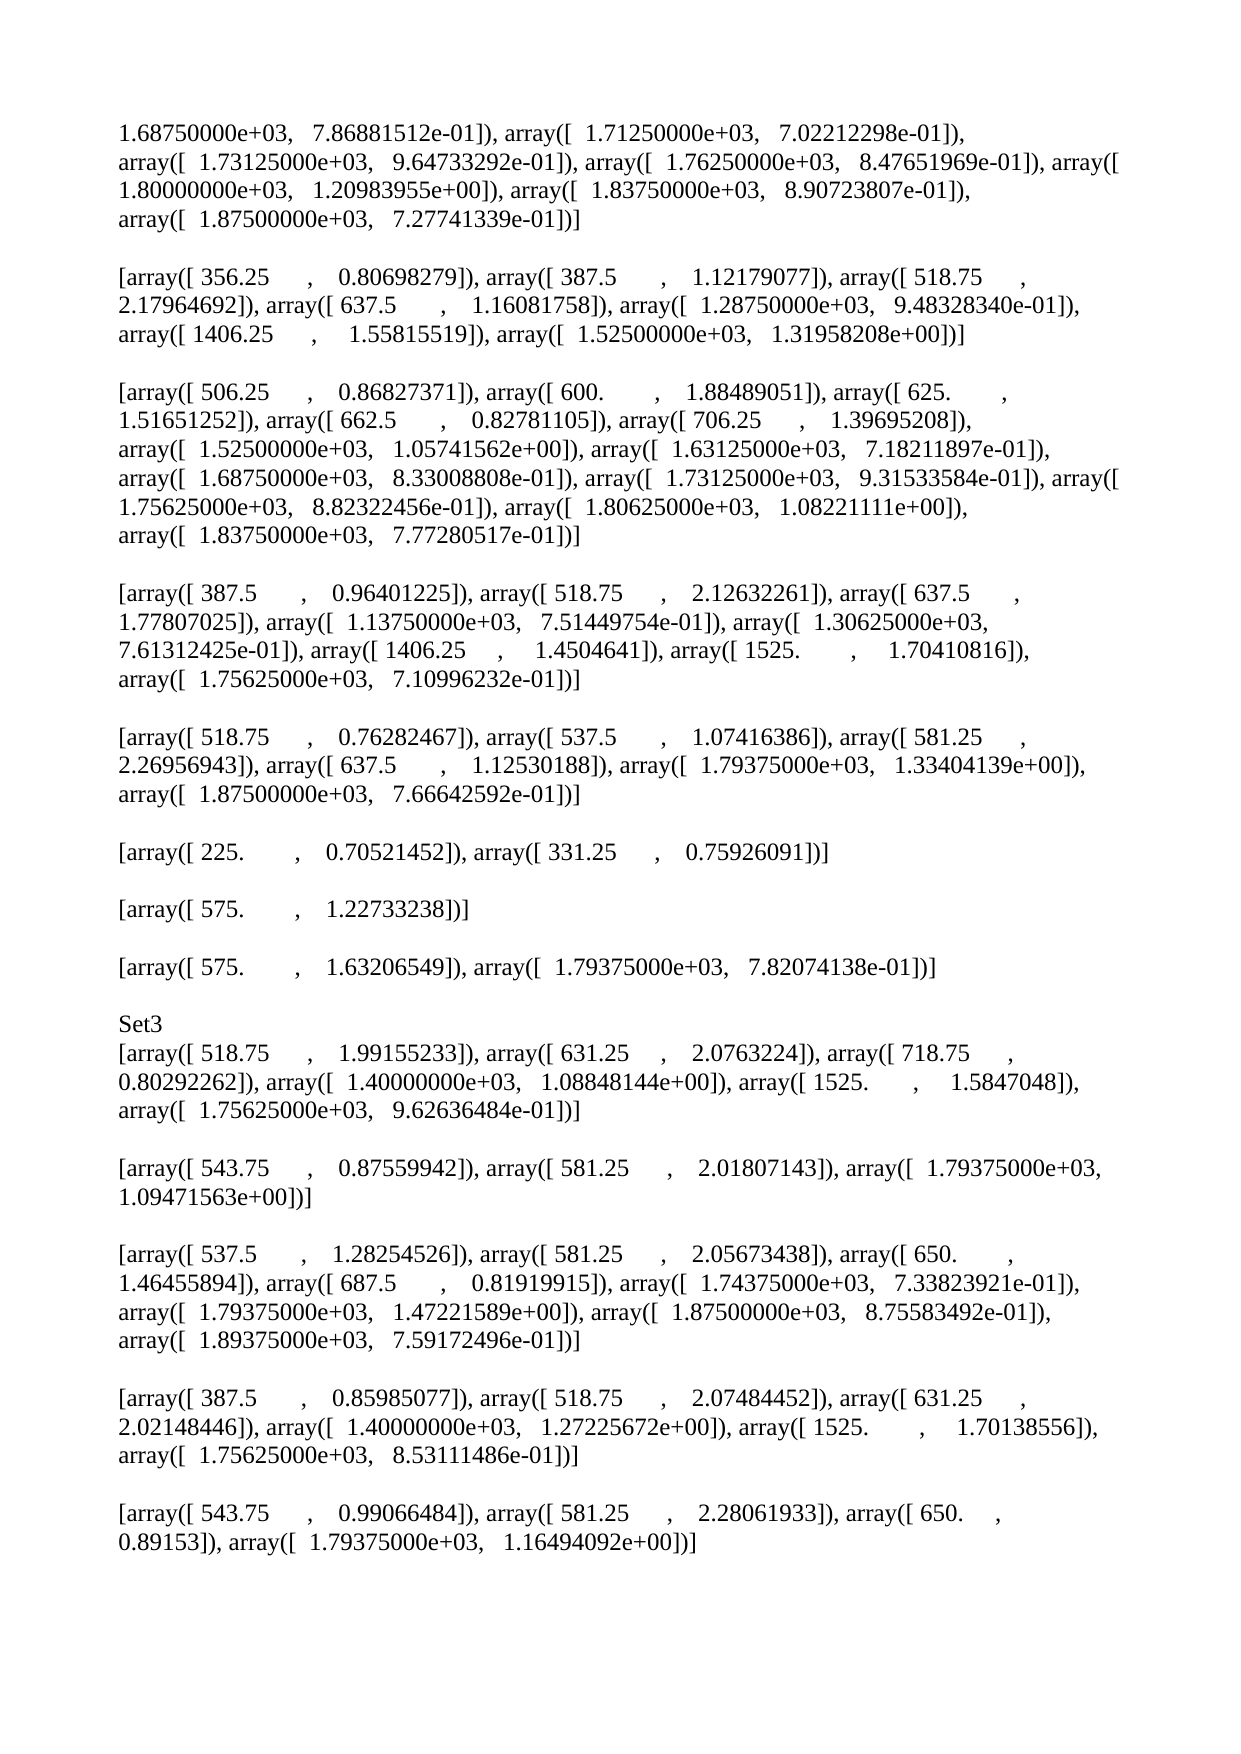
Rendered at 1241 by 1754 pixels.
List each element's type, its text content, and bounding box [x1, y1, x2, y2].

text 1.68750000e+03, 7.86881512e-01]), array([ 1.71250000e+03, 7.02212298e-01]), array([ 1.73125000e+03, 9.64733292e-01]), array([ 1.76250000e+03, 8.47651969e-01]), array([ 1.80000000e+03, 1.20983955e+00]), array([ 1.83750000e+03, 8.90723807e-01]), array([ 1.87500000e+03, 7.27741339e-01])] [118, 118, 1122, 233]
text [array([ 575. , 1.63206549]), array([ 1.79375000e+03, 7.82074138e-01])] [118, 952, 1122, 981]
text [array([ 225. , 0.70521452]), array([ 331.25 , 0.75926091])] [118, 837, 1122, 866]
text [array([ 387.5 , 0.96401225]), array([ 518.75 , 2.12632261]), array([ 637.5 , 1.77807025]), array([ 1.13750000e+03, 7.51449754e-01]), array([ 1.30625000e+03, 7.61312425e-01]), array([ 1406.25 , 1.4504641]), array([ 1525. , 1.70410816]), array([ 1.75625000e+03, 7.10996232e-01])] [118, 578, 1122, 693]
text [array([ 518.75 , 0.76282467]), array([ 537.5 , 1.07416386]), array([ 581.25 , 2.26956943]), array([ 637.5 , 1.12530188]), array([ 1.79375000e+03, 1.33404139e+00]), array([ 1.87500000e+03, 7.66642592e-01])] [118, 722, 1122, 808]
text [array([ 575. , 1.22733238])] [118, 894, 1122, 923]
text [array([ 356.25 , 0.80698279]), array([ 387.5 , 1.12179077]), array([ 518.75 , 2.17964692]), array([ 637.5 , 1.16081758]), array([ 1.28750000e+03, 9.48328340e-01]), array([ 1406.25 , 1.55815519]), array([ 1.52500000e+03, 1.31958208e+00])] [118, 262, 1122, 348]
text [array([ 387.5 , 0.85985077]), array([ 518.75 , 2.07484452]), array([ 631.25 , 2.02148446]), array([ 1.40000000e+03, 1.27225672e+00]), array([ 1525. , 1.70138556]), array([ 1.75625000e+03, 8.53111486e-01])] [118, 1383, 1122, 1469]
text [array([ 543.75 , 0.99066484]), array([ 581.25 , 2.28061933]), array([ 650. , 0.89153]), array([ 1.79375000e+03, 1.16494092e+00])] [118, 1498, 1122, 1556]
text [array([ 518.75 , 1.99155233]), array([ 631.25 , 2.0763224]), array([ 718.75 , 0.80292262]), array([ 1.40000000e+03, 1.08848144e+00]), array([ 1525. , 1.5847048]), array([ 1.75625000e+03, 9.62636484e-01])] [118, 1038, 1122, 1124]
text Set3 [118, 1009, 1122, 1038]
text [array([ 506.25 , 0.86827371]), array([ 600. , 1.88489051]), array([ 625. , 1.51651252]), array([ 662.5 , 0.82781105]), array([ 706.25 , 1.39695208]), array([ 1.52500000e+03, 1.05741562e+00]), array([ 1.63125000e+03, 7.18211897e-01]), array([ 1.68750000e+03, 8.33008808e-01]), array([ 1.73125000e+03, 9.31533584e-01]), array([ 1.75625000e+03, 8.82322456e-01]), array([ 1.80625000e+03, 1.08221111e+00]), array([ 1.83750000e+03, 7.77280517e-01])] [118, 377, 1122, 549]
text [array([ 543.75 , 0.87559942]), array([ 581.25 , 2.01807143]), array([ 1.79375000e+03, 1.09471563e+00])] [118, 1153, 1122, 1211]
text [array([ 537.5 , 1.28254526]), array([ 581.25 , 2.05673438]), array([ 650. , 1.46455894]), array([ 687.5 , 0.81919915]), array([ 1.74375000e+03, 7.33823921e-01]), array([ 1.79375000e+03, 1.47221589e+00]), array([ 1.87500000e+03, 8.75583492e-01]), array([ 1.89375000e+03, 7.59172496e-01])] [118, 1239, 1122, 1354]
